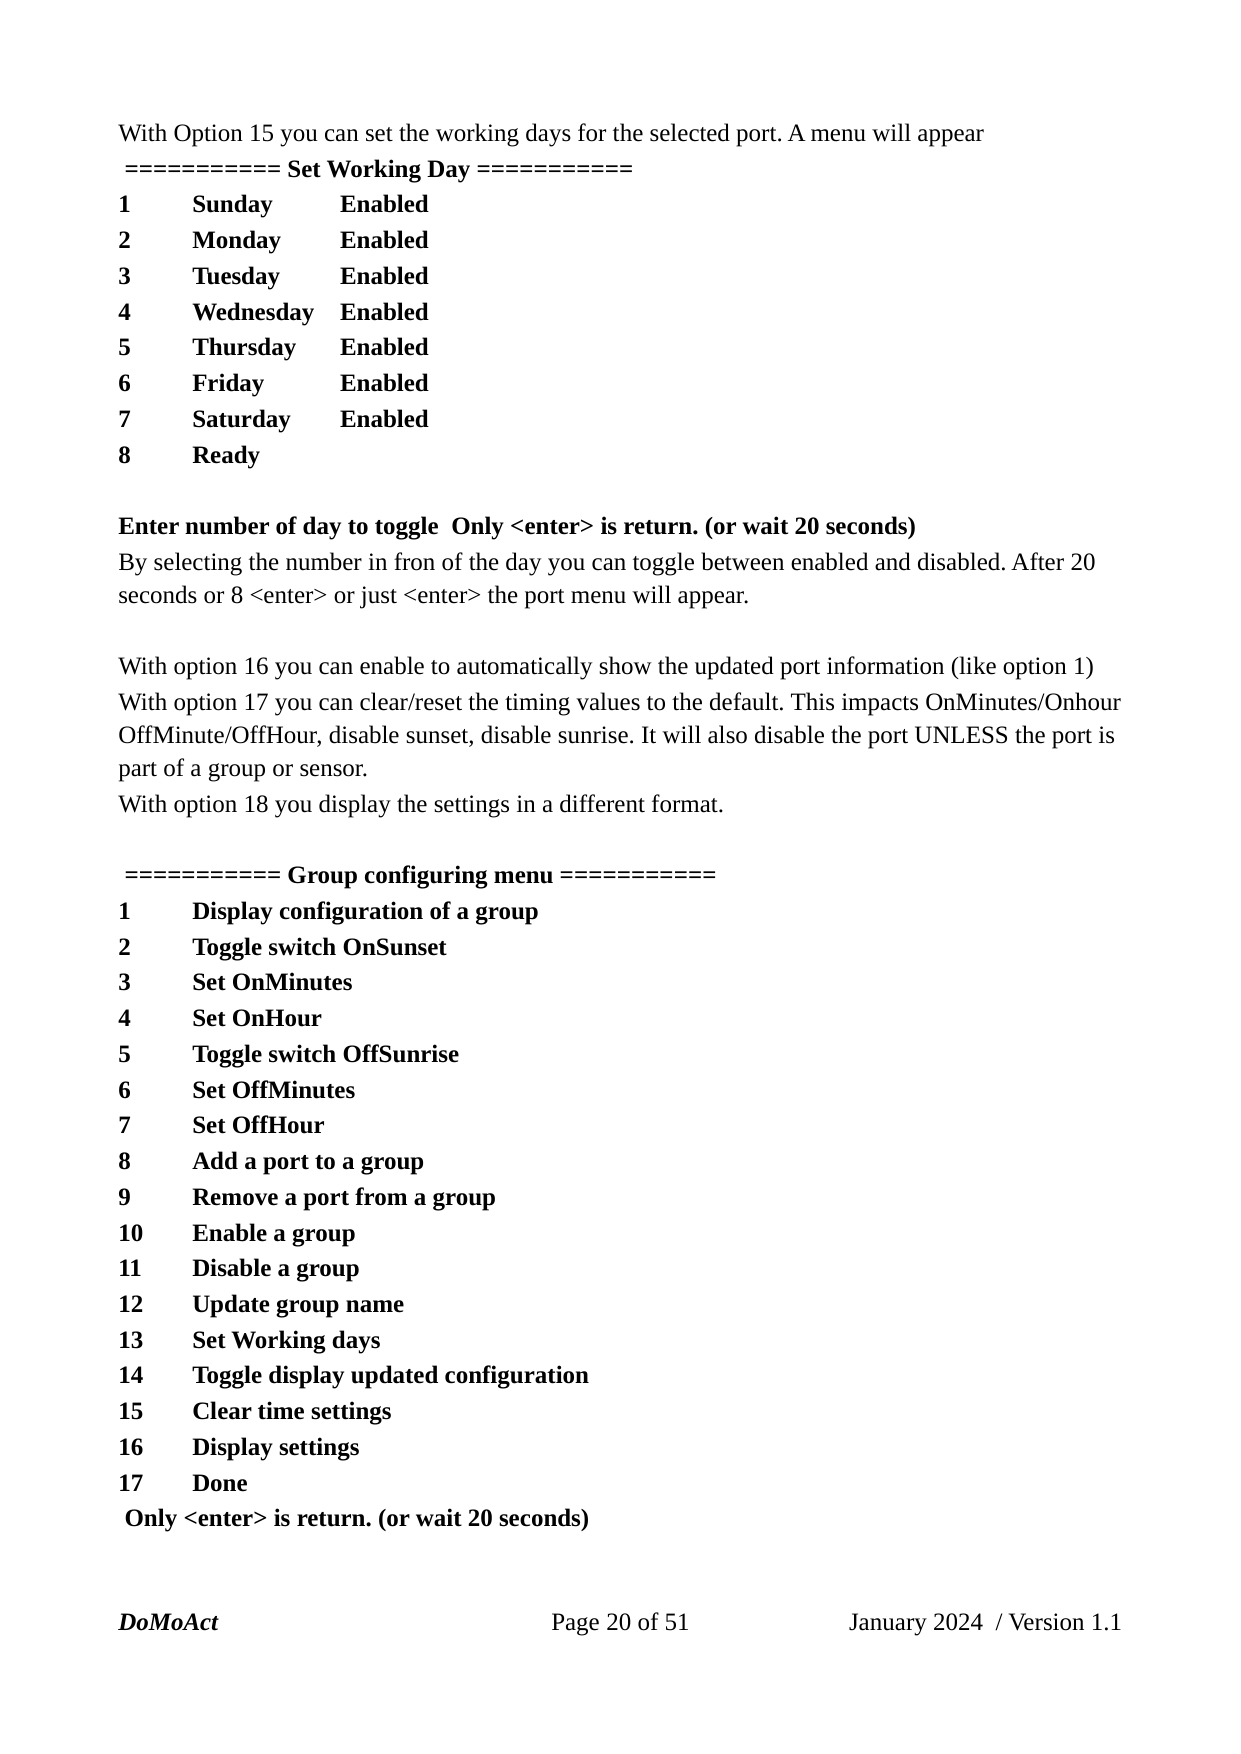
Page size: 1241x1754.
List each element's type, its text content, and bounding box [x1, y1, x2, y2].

text 7 Saturday Enabled [118, 404, 1122, 433]
text 11 Disable a group [118, 1253, 1122, 1282]
text 14 Toggle display updated configuration [118, 1361, 1122, 1389]
text 9 Remove a port from a group [118, 1182, 1122, 1211]
text 7 Set OffHour [118, 1110, 1122, 1139]
text 1 Display configuration of a group [118, 896, 1122, 925]
text Enter number of day to toggle Only <enter> is return. (or wait 20 seconds) [118, 511, 1122, 540]
text 10 Enable a group [118, 1218, 1122, 1246]
text 1 Sunday Enabled [118, 189, 1122, 218]
text 2 Toggle switch OnSunset [118, 932, 1122, 961]
text With option 16 you can enable to automatically show the updated port information (like option 1) [118, 651, 1122, 680]
text 8 Add a port to a group [118, 1146, 1122, 1175]
text 3 Set OnMinutes [118, 967, 1122, 996]
text With option 18 you display the settings in a different format. [118, 789, 1122, 818]
text Only <enter> is return. (or wait 20 seconds) [118, 1503, 1122, 1532]
text With option 17 you can clear/reset the timing values to the default. This impacts OnMinutes/Onhour OffMinute/OffHour, disable sunset, disable sunrise. It will also disable the port UNLESS the port is part of a group or sensor. [118, 687, 1122, 782]
text 5 Toggle switch OffSunrise [118, 1039, 1122, 1068]
text 8 Ready [118, 440, 1122, 468]
text 15 Clear time settings [118, 1396, 1122, 1425]
text 6 Friday Enabled [118, 368, 1122, 397]
text =========== Set Working Day =========== [118, 154, 1122, 183]
text 4 Set OnHour [118, 1003, 1122, 1032]
text =========== Group configuring menu =========== [118, 860, 1122, 889]
text By selecting the number in fron of the day you can toggle between enabled and disabled. After 20 seconds or 8 <enter> or just <enter> the port menu will appear. [118, 547, 1122, 609]
text 3 Tuesday Enabled [118, 261, 1122, 290]
text With Option 15 you can set the working days for the selected port. A menu will appear [118, 118, 1122, 147]
text 12 Update group name [118, 1289, 1122, 1318]
text 6 Set OffMinutes [118, 1075, 1122, 1103]
text 13 Set Working days [118, 1325, 1122, 1353]
text 2 Monday Enabled [118, 225, 1122, 254]
text 16 Display settings [118, 1432, 1122, 1461]
text 4 Wednesday Enabled [118, 297, 1122, 326]
text 17 Done [118, 1468, 1122, 1496]
text 5 Thursday Enabled [118, 332, 1122, 361]
